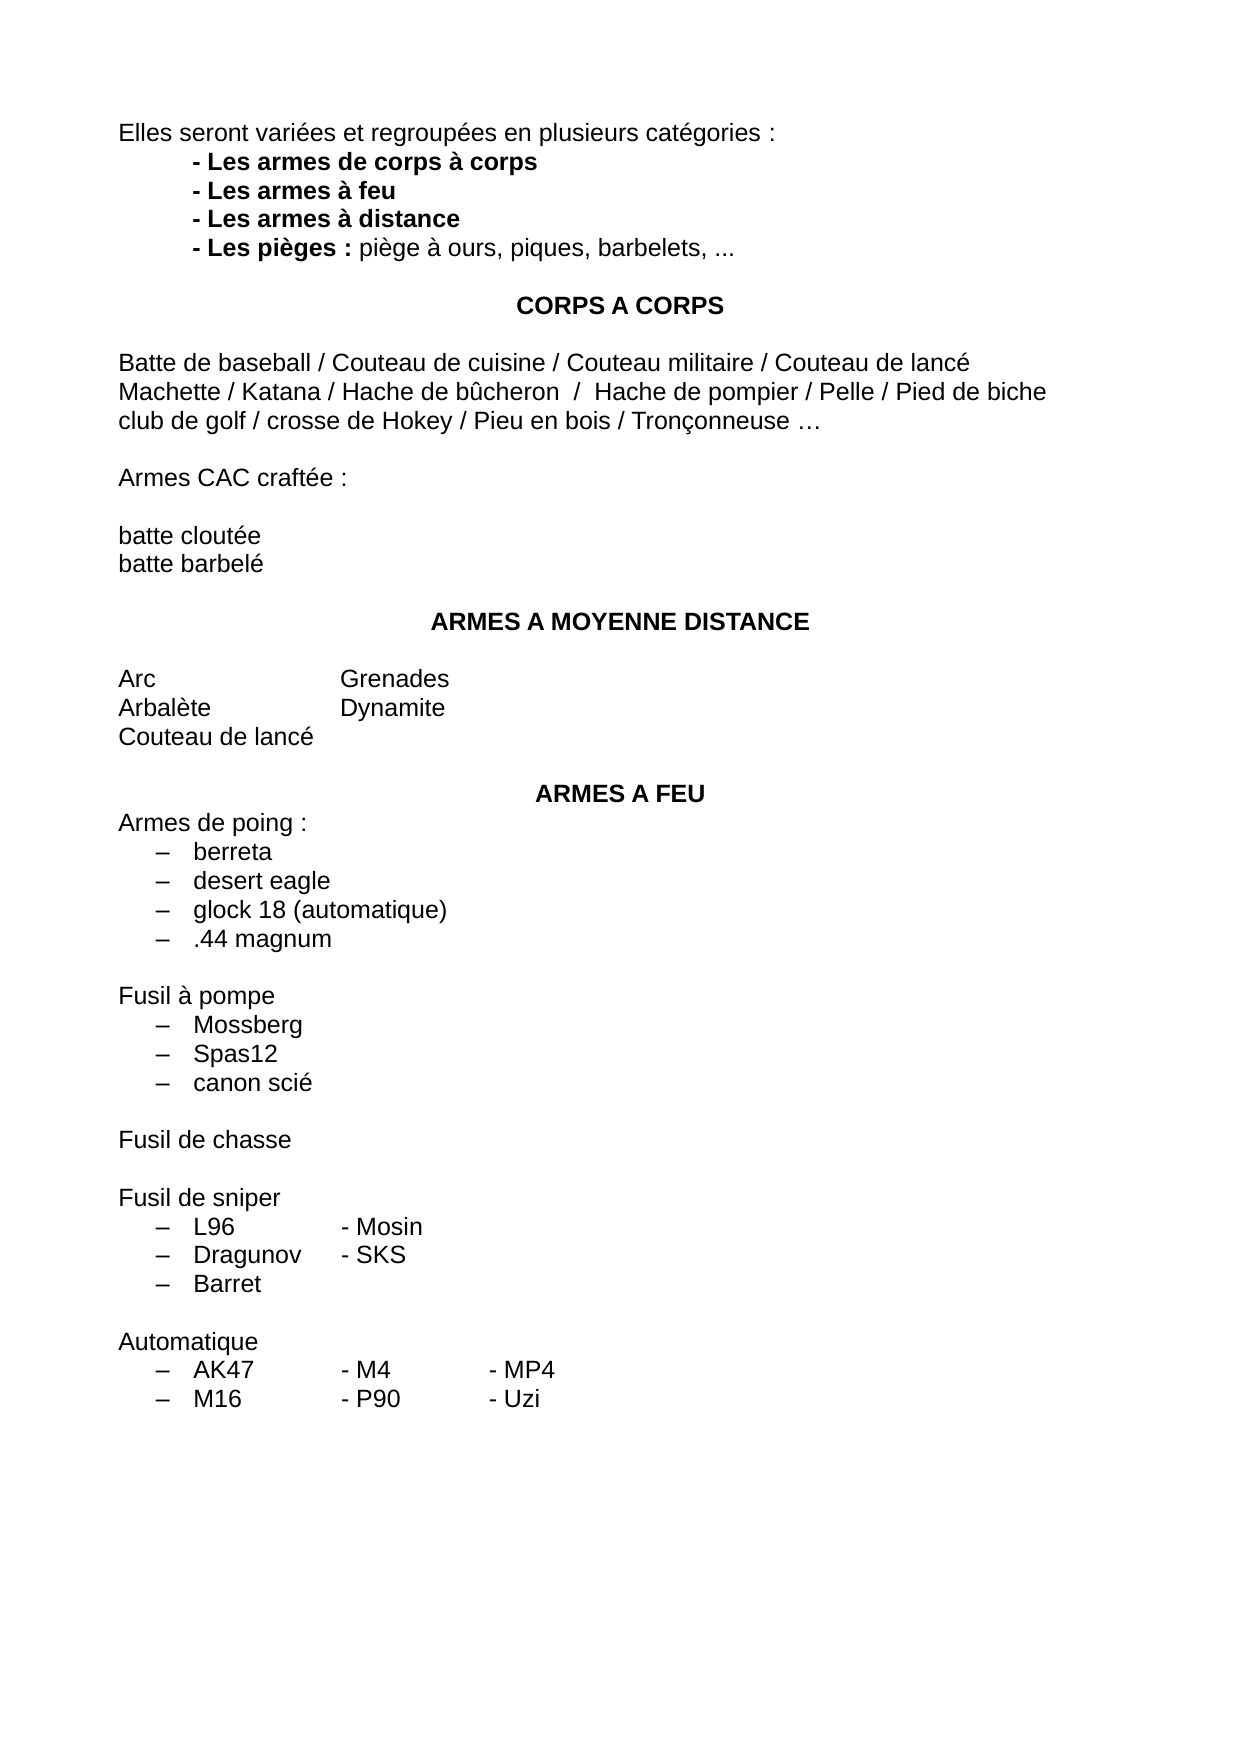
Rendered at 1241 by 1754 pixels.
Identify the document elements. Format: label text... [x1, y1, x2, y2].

text Automatique [118, 1327, 1122, 1356]
text - Les armes à feu [118, 176, 1122, 204]
text Batte de baseball / Couteau de cuisine / Couteau militaire / Couteau de lancé [118, 348, 1122, 377]
list AK47 - M4 - MP4 [156, 1356, 1122, 1384]
text ARMES A MOYENNE DISTANCE [118, 607, 1122, 636]
text Elles seront variées et regroupées en plusieurs catégories : [118, 118, 1122, 147]
text Armes de poing : [118, 808, 1122, 837]
list L96 - Mosin [156, 1211, 1122, 1240]
text - Les armes à distance [118, 204, 1122, 233]
text - Les pièges : piège à ours, piques, barbelets, ... [118, 233, 1122, 262]
list .44 magnum [156, 923, 1122, 952]
list Barret [156, 1269, 1122, 1298]
text Couteau de lancé [118, 722, 1122, 751]
text Fusil de sniper [118, 1183, 1122, 1211]
list canon scié [156, 1068, 1122, 1096]
list Spas12 [156, 1039, 1122, 1068]
text ARMES A FEU [118, 779, 1122, 808]
text Arc Grenades [118, 664, 1122, 693]
text batte cloutée [118, 521, 1122, 549]
list M16 - P90 - Uzi [156, 1384, 1122, 1413]
list Mossberg [156, 1010, 1122, 1039]
text CORPS A CORPS [118, 291, 1122, 319]
text club de golf / crosse de Hokey / Pieu en bois / Tronçonneuse … [118, 406, 1122, 434]
text Machette / Katana / Hache de bûcheron / Hache de pompier / Pelle / Pied de biche [118, 377, 1122, 406]
text batte barbelé [118, 549, 1122, 578]
list Dragunov - SKS [156, 1240, 1122, 1269]
list berreta [156, 837, 1122, 866]
list desert eagle [156, 866, 1122, 895]
text - Les armes de corps à corps [118, 147, 1122, 176]
list glock 18 (automatique) [156, 895, 1122, 923]
text Armes CAC craftée : [118, 463, 1122, 492]
text Arbalète Dynamite [118, 693, 1122, 722]
text Fusil de chasse [118, 1125, 1122, 1154]
text Fusil à pompe [118, 981, 1122, 1010]
